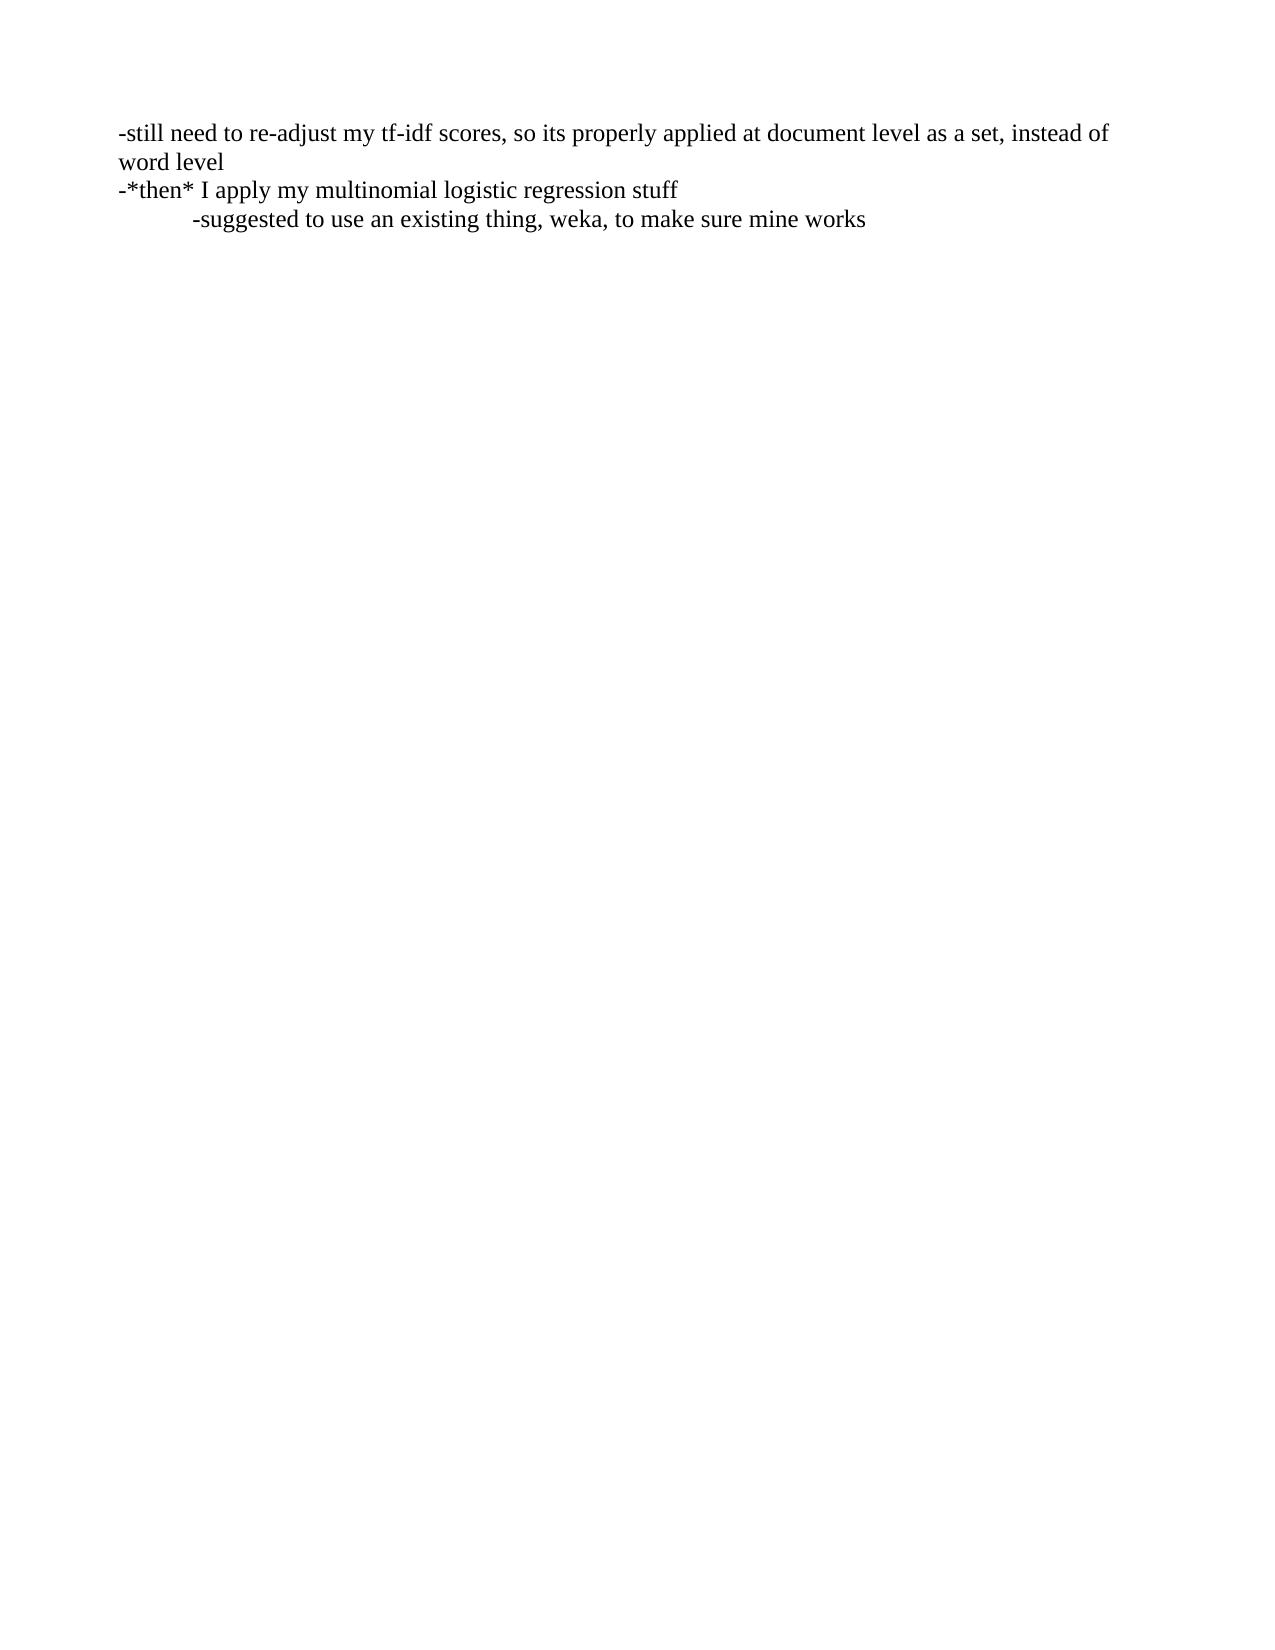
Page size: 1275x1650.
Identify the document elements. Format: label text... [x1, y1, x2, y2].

text -suggested to use an existing thing, weka, to make sure mine works [118, 204, 1157, 233]
text -*then* I apply my multinomial logistic regression stuff [118, 176, 1157, 204]
text -still need to re-adjust my tf-idf scores, so its properly applied at document level as a set, instead of word level [118, 118, 1157, 176]
